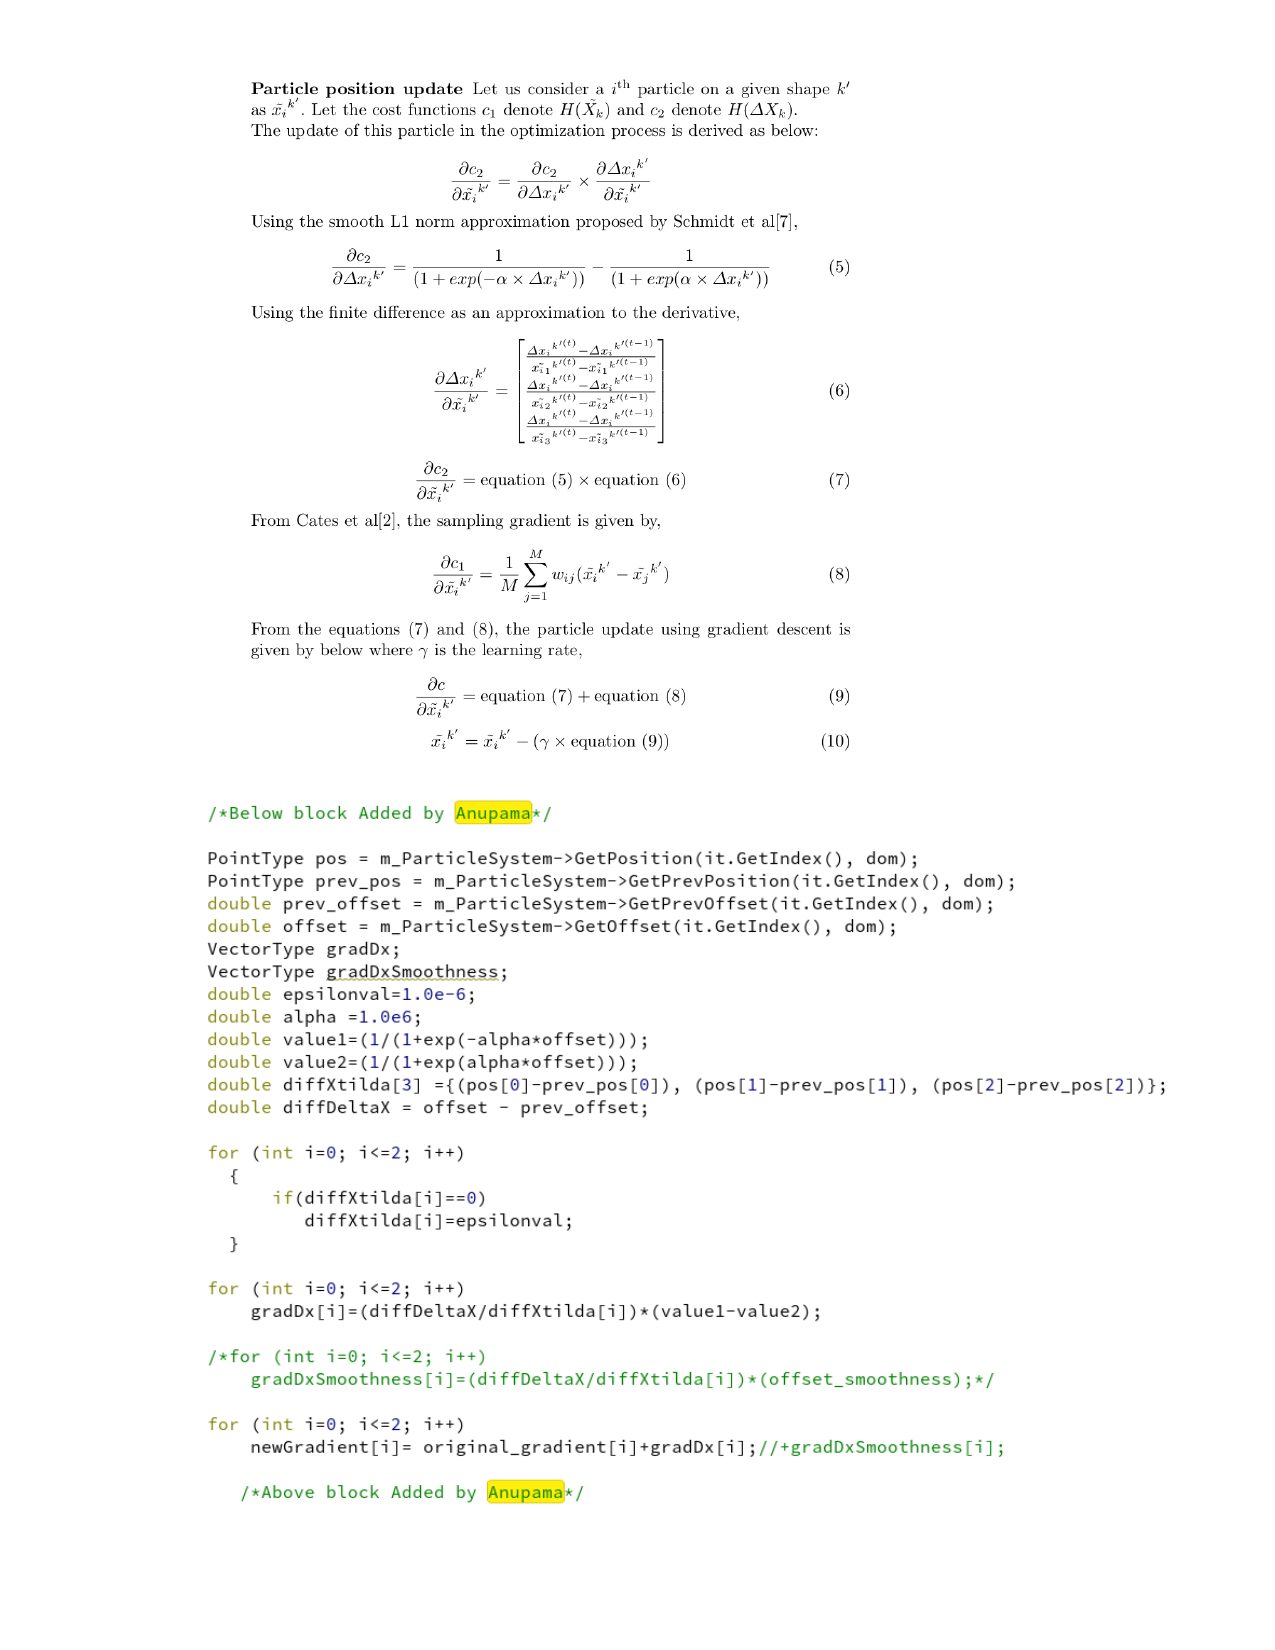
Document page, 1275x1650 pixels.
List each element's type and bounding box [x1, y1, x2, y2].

picture [223, 72, 941, 763]
picture [176, 793, 1177, 1511]
